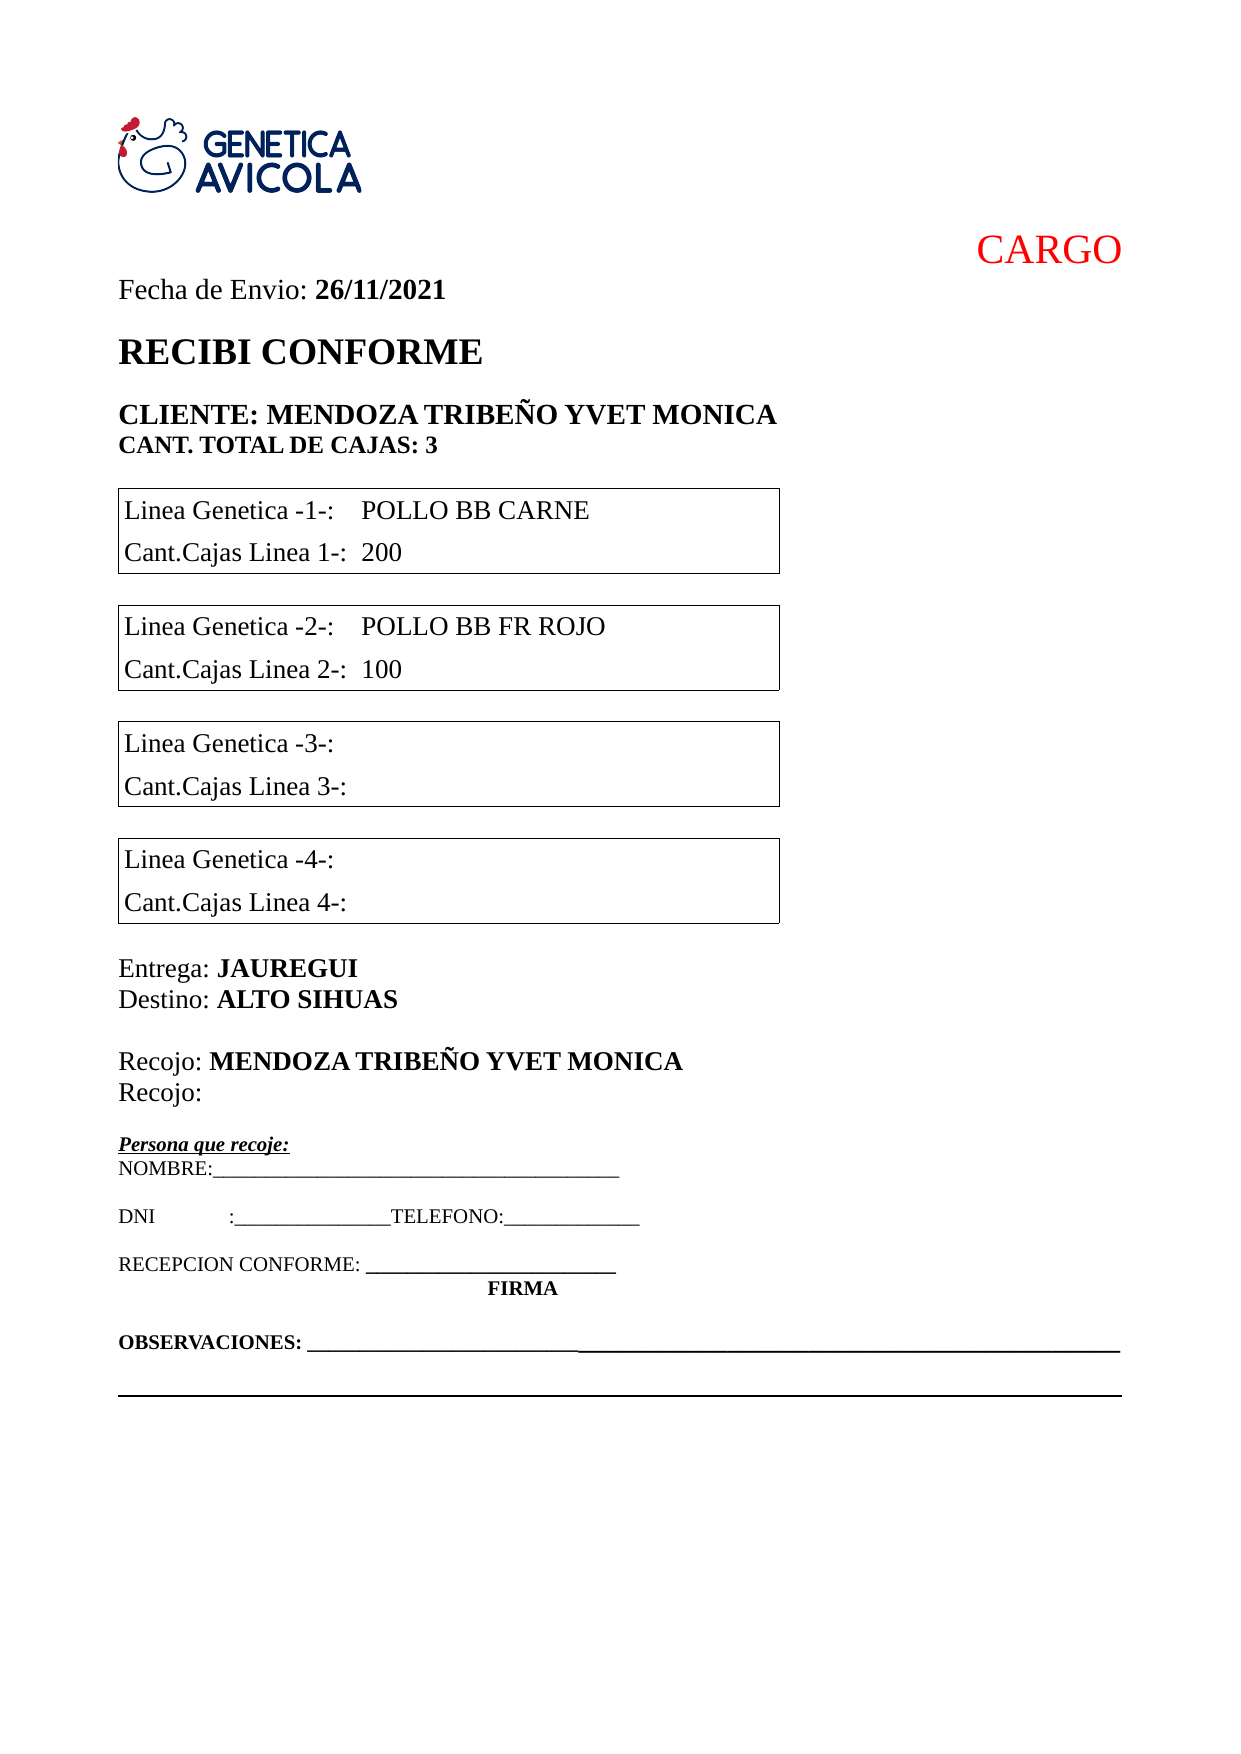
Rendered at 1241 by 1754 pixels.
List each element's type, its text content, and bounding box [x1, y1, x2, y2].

text NOMBRE:_______________________________________ [118, 1156, 1122, 1180]
text OBSERVACIONES: __________________________________________________________________ [118, 1324, 1122, 1355]
text Recojo: MENDOZA TRIBEÑO YVET MONICA [118, 1045, 1122, 1076]
text CLIENTE: MENDOZA TRIBEÑO YVET MONICA [118, 397, 1122, 431]
text FIRMA [118, 1276, 1122, 1300]
table_cell [356, 807, 779, 838]
table_cell [356, 722, 779, 764]
table_cell [356, 574, 779, 604]
text Fecha de Envio: 26/11/2021 [118, 272, 1122, 306]
table_cell [118, 807, 356, 838]
table_cell Linea Genetica -3-: [119, 722, 356, 764]
text RECEPCION CONFORME: ________________________ [118, 1252, 1122, 1276]
picture [117, 117, 362, 193]
table_cell Cant.Cajas Linea 2-: [119, 647, 356, 690]
text CARGO [118, 224, 1122, 272]
table_cell Linea Genetica -4-: [119, 839, 356, 880]
table_cell Linea Genetica -2-: [119, 606, 356, 647]
text DNI :_______________TELEFONO:_____________ [118, 1204, 1122, 1228]
table_cell [356, 691, 779, 721]
text RECIBI CONFORME [118, 330, 1122, 373]
table_cell [118, 574, 356, 604]
text Recojo: [118, 1076, 1122, 1108]
table_cell 200 [356, 531, 779, 573]
table_cell [118, 691, 356, 721]
text Destino: ALTO SIHUAS [118, 983, 1122, 1014]
table_cell Cant.Cajas Linea 4-: [119, 880, 356, 923]
table_cell [356, 764, 779, 806]
table_header POLLO BB CARNE [356, 489, 779, 531]
text CANT. TOTAL DE CAJAS: 3 [118, 431, 1122, 459]
table_cell Cant.Cajas Linea 1-: [119, 531, 356, 573]
table_cell 100 [356, 647, 779, 690]
table_cell POLLO BB FR ROJO [356, 606, 779, 647]
text Persona que recoje: [118, 1132, 1122, 1156]
table_cell Cant.Cajas Linea 3-: [119, 764, 356, 806]
table_header Linea Genetica -1-: [119, 489, 356, 531]
text Entrega: JAUREGUI [118, 952, 1122, 983]
table_cell [356, 880, 779, 923]
table_cell [356, 839, 779, 880]
